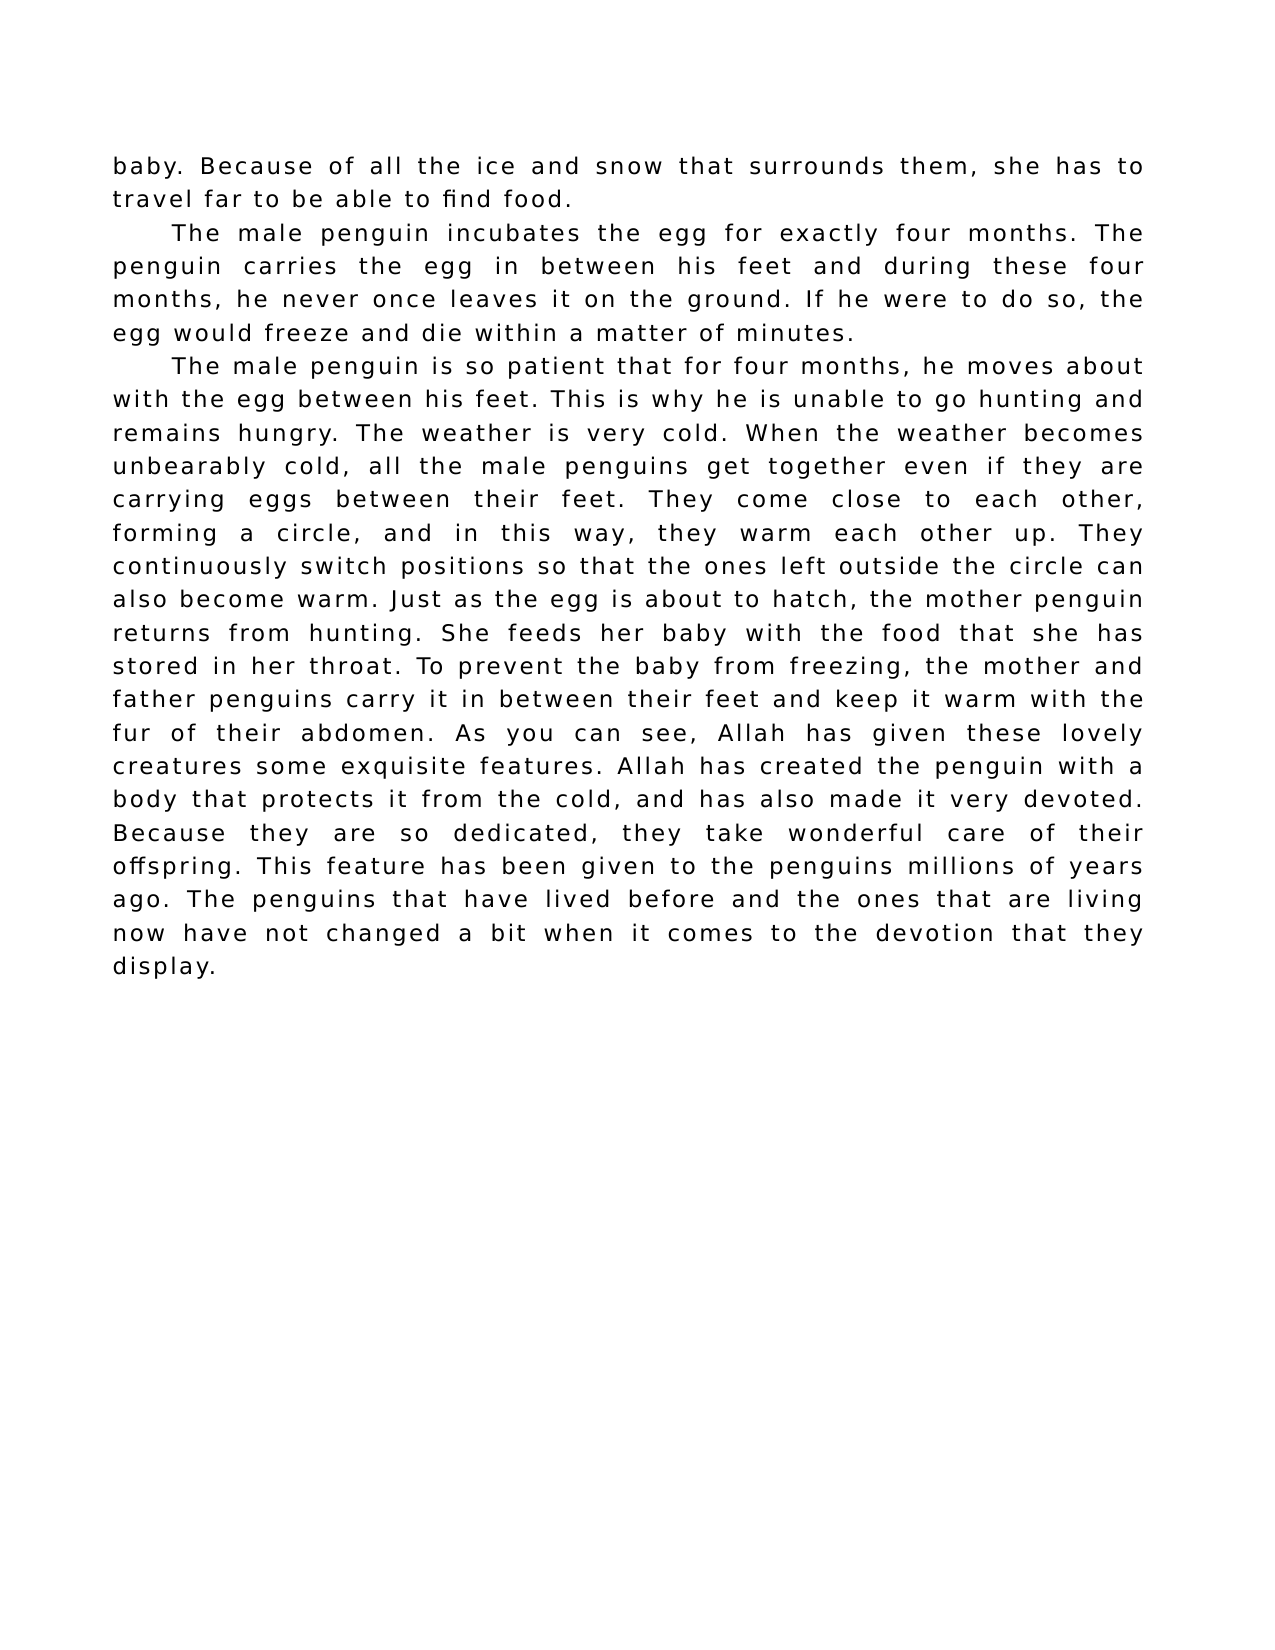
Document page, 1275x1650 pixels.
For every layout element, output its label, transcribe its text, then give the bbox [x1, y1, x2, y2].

text The male penguin is so patient that for four months, he moves about with the egg between his feet. This is why he is unable to go hunting and remains hungry. The weather is very cold. When the weather becomes unbearably cold, all the male penguins get together even if they are carrying eggs between their feet. They come close to each other, forming a circle, and in this way, they warm each other up. They continuously switch positions so that the ones left outside the circle can also become warm. Just as the egg is about to hatch, the mother penguin returns from hunting. She feeds her baby with the food that she has stored in her throat. To prevent the baby from freezing, the mother and father penguins carry it in between their feet and keep it warm with the fur of their abdomen. As you can see, Allah has given these lovely creatures some exquisite features. Allah has created the penguin with a body that protects it from the cold, and has also made it very devoted. Because they are so dedicated, they take wonderful care of their offspring. This feature has been given to the penguins millions of years ago. The penguins that have lived before and the ones that are living now have not changed a bit when it comes to the devotion that they display. [112, 348, 1145, 981]
text The male penguin incubates the egg for exactly four months. The penguin carries the egg in between his feet and during these four months, he never once leaves it on the ground. If he were to do so, the egg would freeze and die within a matter of minutes. [112, 214, 1145, 348]
text baby. Because of all the ice and snow that surrounds them, she has to travel far to be able to find food. [112, 148, 1145, 214]
